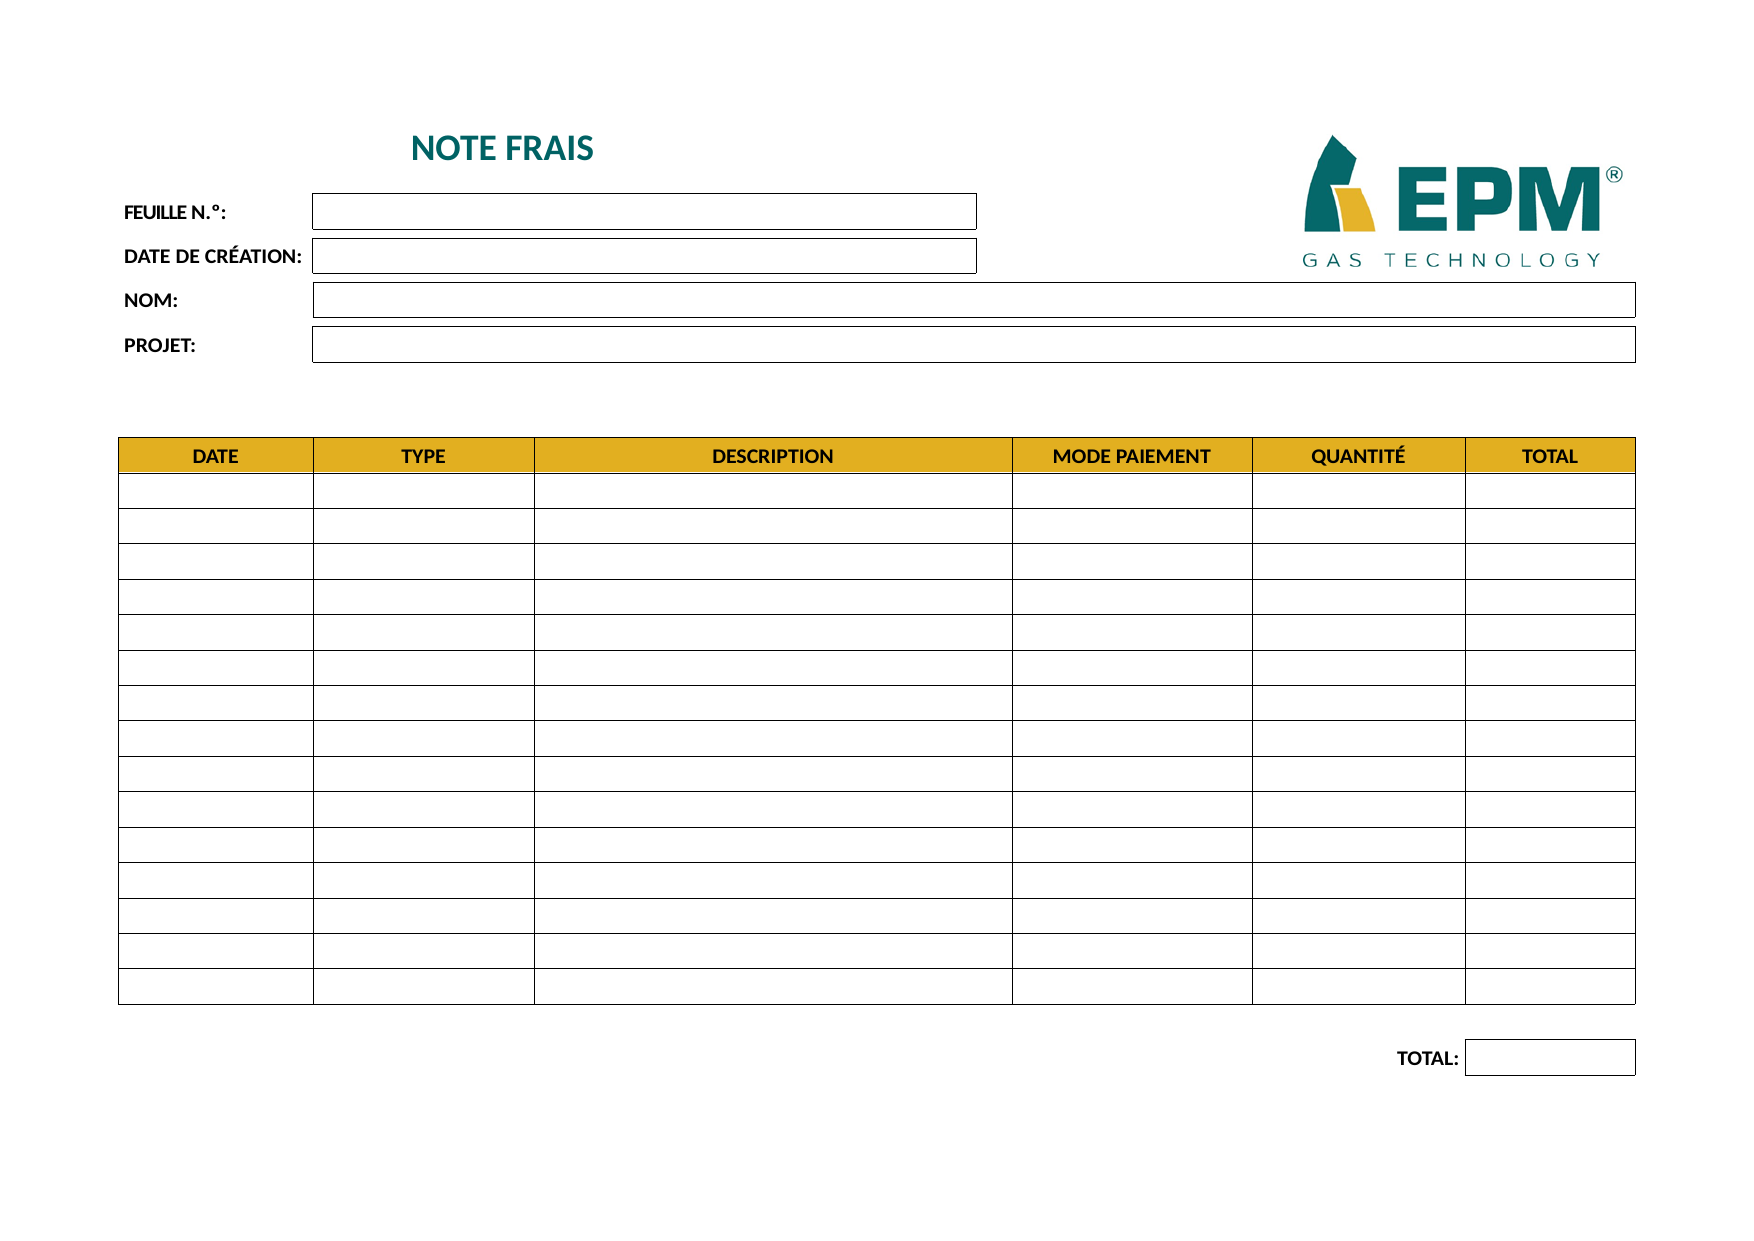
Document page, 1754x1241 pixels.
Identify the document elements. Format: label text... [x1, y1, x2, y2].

table_cell [119, 474, 313, 508]
table_cell [1466, 721, 1635, 756]
table_cell [1253, 721, 1465, 756]
table_cell [313, 1039, 1252, 1074]
table_cell [119, 509, 313, 543]
table_cell [118, 229, 835, 237]
table_cell [1253, 969, 1465, 1004]
table_cell [1253, 474, 1465, 508]
table_cell [1466, 828, 1635, 862]
table_cell [1466, 686, 1635, 720]
table_cell [1253, 544, 1465, 579]
table_cell [314, 651, 534, 685]
table_cell [1253, 757, 1465, 791]
table_cell [119, 863, 313, 897]
table_cell [119, 721, 313, 756]
table_cell [314, 934, 534, 968]
table_cell NOM: [118, 282, 313, 317]
table_cell [1253, 686, 1465, 720]
table_cell [314, 899, 534, 933]
table_cell [535, 863, 1012, 897]
table_cell [1013, 474, 1252, 508]
table_cell [535, 686, 1012, 720]
table_cell [1253, 651, 1465, 685]
table_cell [119, 969, 313, 1004]
table_cell DESCRIPTION [535, 438, 1012, 472]
table_cell [535, 899, 1012, 933]
table_cell [313, 194, 976, 228]
table_cell [314, 757, 534, 791]
table_cell [535, 474, 1012, 508]
table_cell PROJET: [118, 326, 312, 361]
table_cell [535, 580, 1012, 614]
table_cell [1466, 544, 1635, 579]
table_cell [119, 792, 313, 827]
table_cell [1466, 969, 1635, 1004]
table_cell [535, 651, 1012, 685]
table_cell [1466, 474, 1635, 508]
table_cell [1253, 792, 1465, 827]
table_cell [1013, 686, 1252, 720]
table_cell [314, 721, 534, 756]
table_cell [119, 580, 313, 614]
table_header NOTE FRAIS [313, 118, 692, 175]
table_cell [1013, 651, 1252, 685]
table_cell DATE DE CRÉATION: [118, 238, 312, 273]
table_cell [535, 792, 1012, 827]
table_cell [314, 792, 534, 827]
table_cell [118, 317, 1635, 326]
table_cell [314, 580, 534, 614]
table_cell [314, 969, 534, 1004]
table_cell [1466, 899, 1635, 933]
table_cell [119, 651, 313, 685]
table_cell [535, 969, 1012, 1004]
table_cell [119, 934, 313, 968]
table_cell [1465, 1005, 1635, 1039]
table_cell [1466, 580, 1635, 614]
table_cell [1013, 828, 1252, 862]
table_cell [313, 239, 976, 273]
table_header [976, 118, 1635, 273]
table_cell [118, 397, 1635, 437]
table_cell [314, 828, 534, 862]
table_cell [1466, 615, 1635, 649]
table_cell [1013, 899, 1252, 933]
table_cell [535, 721, 1012, 756]
table_cell [535, 615, 1012, 649]
table_cell [1253, 509, 1465, 543]
table_cell [314, 474, 534, 508]
table_cell [1253, 828, 1465, 862]
table_cell [1253, 934, 1465, 968]
table_cell [1253, 580, 1465, 614]
table_cell [314, 615, 534, 649]
table_cell [118, 361, 1635, 397]
table_cell [1013, 509, 1252, 543]
table_cell [314, 283, 1635, 317]
table_cell TYPE [314, 438, 534, 472]
table_cell [1253, 863, 1465, 897]
table_cell [1013, 615, 1252, 649]
table_cell [1466, 934, 1635, 968]
picture [1303, 134, 1625, 267]
table_cell [1013, 721, 1252, 756]
table_cell [1252, 1005, 1465, 1039]
table_cell FEUILLE N.º: [118, 193, 312, 228]
table_cell [314, 544, 534, 579]
table_cell [535, 934, 1012, 968]
table_cell [1466, 1040, 1635, 1074]
table_cell [119, 757, 313, 791]
table_cell [313, 1005, 1252, 1039]
table_cell [1466, 792, 1635, 827]
table_cell [118, 175, 835, 193]
table_cell [119, 899, 313, 933]
table_cell MODE PAIEMENT [1013, 438, 1252, 472]
table_cell TOTAL [1466, 438, 1635, 472]
table_cell [314, 686, 534, 720]
table_header [692, 118, 835, 175]
table_cell [1013, 934, 1252, 968]
table_cell [313, 327, 1635, 361]
table_cell [314, 863, 534, 897]
table_cell [1013, 969, 1252, 1004]
table_cell [535, 828, 1012, 862]
table_cell [1466, 509, 1635, 543]
table_header [835, 118, 976, 193]
table_cell [1466, 651, 1635, 685]
table_cell [535, 757, 1012, 791]
table_cell [835, 230, 976, 237]
table_cell [119, 828, 313, 862]
table_cell [119, 544, 313, 579]
table_header [118, 118, 313, 175]
table_cell [119, 615, 313, 649]
table_cell [118, 1039, 313, 1074]
table_cell [1013, 757, 1252, 791]
table_cell [1466, 757, 1635, 791]
table_cell [1013, 580, 1252, 614]
table_cell TOTAL: [1252, 1039, 1465, 1074]
table_cell [1253, 615, 1465, 649]
table_cell [1466, 863, 1635, 897]
table_cell [1013, 544, 1252, 579]
table_cell DATE [119, 438, 313, 472]
table_cell [1013, 863, 1252, 897]
table_cell [118, 273, 1635, 282]
table_cell [118, 1005, 313, 1039]
table_cell [119, 686, 313, 720]
table_cell QUANTITÉ [1253, 438, 1465, 472]
table_cell [535, 544, 1012, 579]
table_cell [535, 509, 1012, 543]
table_cell [1013, 792, 1252, 827]
table_cell [1253, 899, 1465, 933]
table_cell [314, 509, 534, 543]
